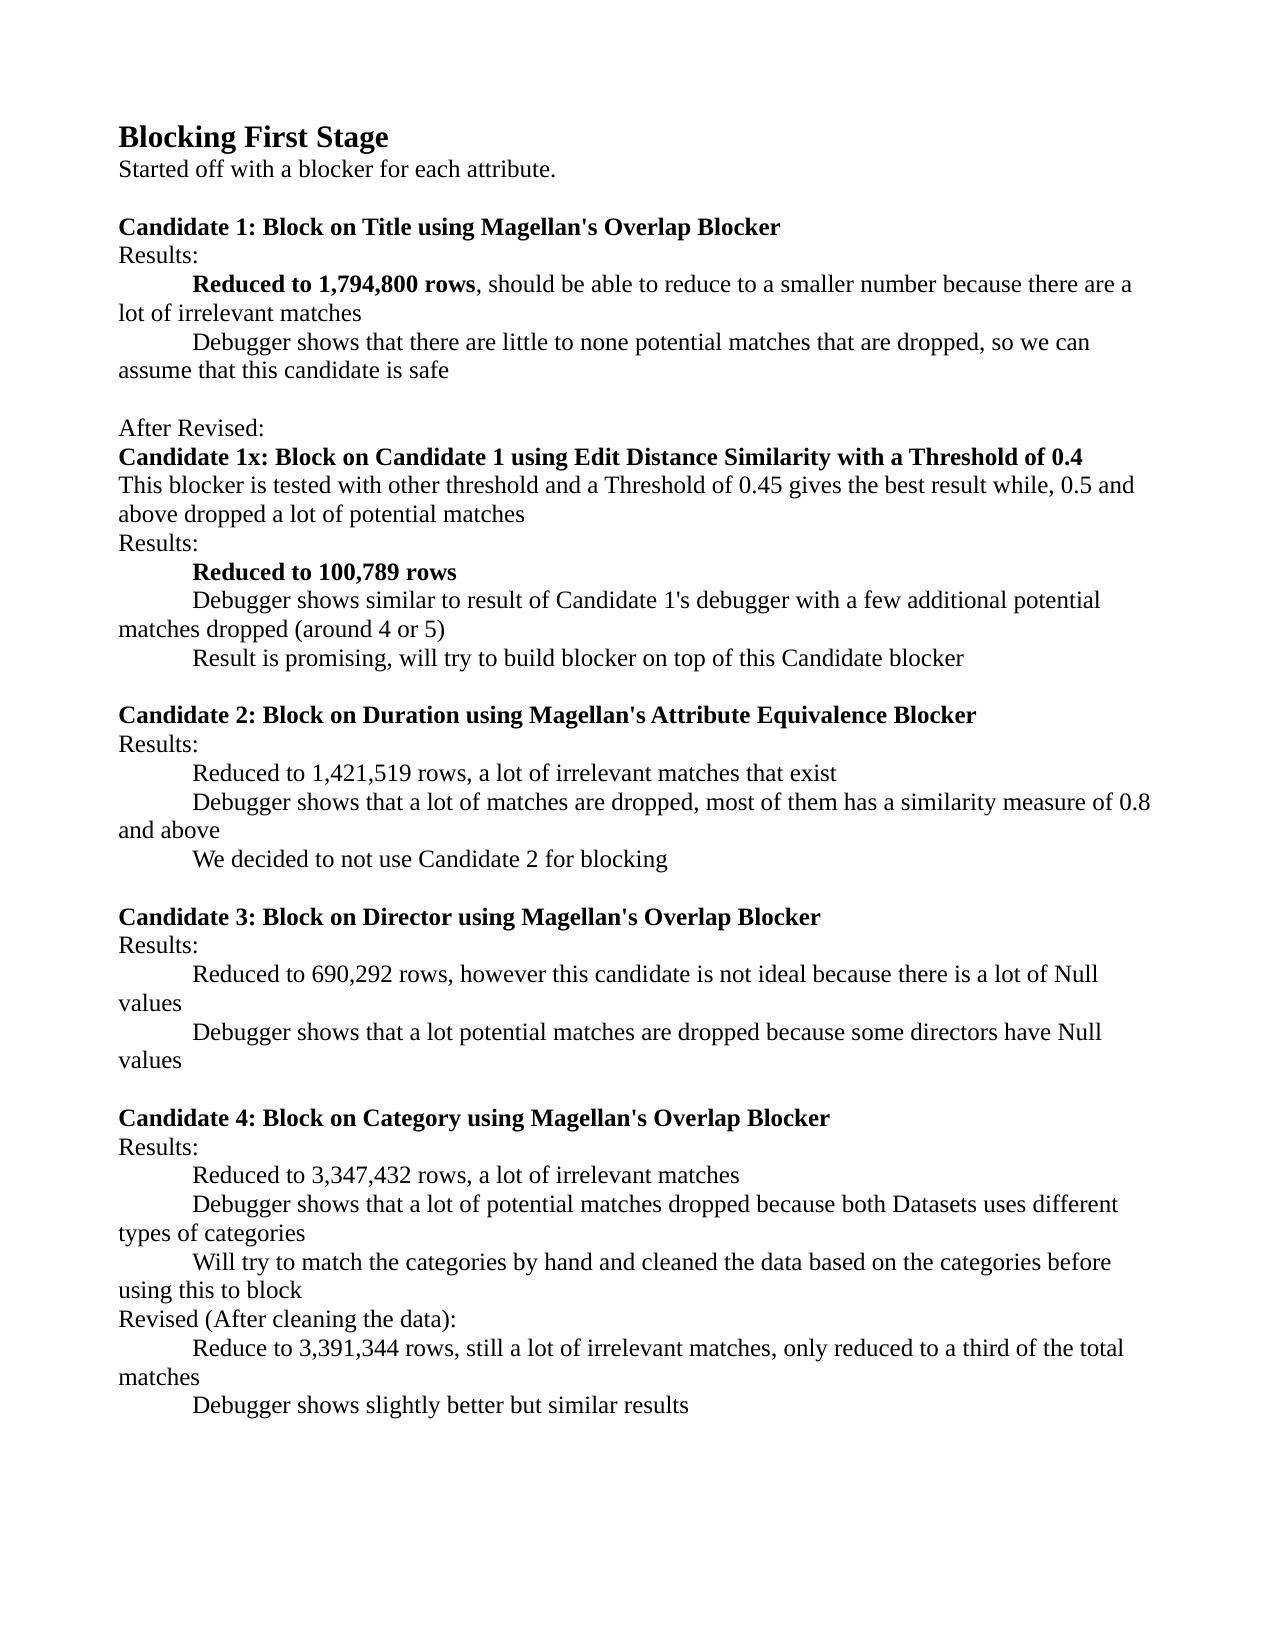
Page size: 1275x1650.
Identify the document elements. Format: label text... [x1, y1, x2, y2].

text Debugger shows that a lot of potential matches dropped because both Datasets uses different types of categories [118, 1189, 1157, 1247]
text Candidate 4: Block on Category using Magellan's Overlap Blocker [118, 1103, 1157, 1132]
text Results: [118, 930, 1157, 959]
text Reduced to 690,292 rows, however this candidate is not ideal because there is a lot of Null values [118, 959, 1157, 1017]
text Debugger shows that there are little to none potential matches that are dropped, so we can assume that this candidate is safe [118, 327, 1157, 384]
text After Revised: [118, 413, 1157, 442]
text Result is promising, will try to build blocker on top of this Candidate blocker [118, 643, 1157, 672]
text Debugger shows that a lot potential matches are dropped because some directors have Null values [118, 1017, 1157, 1074]
text Revised (After cleaning the data): [118, 1304, 1157, 1333]
text Reduced to 1,794,800 rows, should be able to reduce to a smaller number because there are a lot of irrelevant matches [118, 269, 1157, 327]
text Reduced to 3,347,432 rows, a lot of irrelevant matches [118, 1160, 1157, 1189]
text Results: [118, 240, 1157, 269]
text Debugger shows similar to result of Candidate 1's debugger with a few additional potential matches dropped (around 4 or 5) [118, 585, 1157, 643]
text Results: [118, 729, 1157, 758]
text Reduce to 3,391,344 rows, still a lot of irrelevant matches, only reduced to a third of the total matches [118, 1333, 1157, 1390]
text Candidate 3: Block on Director using Magellan's Overlap Blocker [118, 902, 1157, 930]
text Candidate 1x: Block on Candidate 1 using Edit Distance Similarity with a Threshold of 0.4 [118, 442, 1157, 470]
text Will try to match the categories by hand and cleaned the data based on the categories before using this to block [118, 1247, 1157, 1304]
text Candidate 2: Block on Duration using Magellan's Attribute Equivalence Blocker [118, 700, 1157, 729]
text Blocking First Stage [118, 118, 1157, 154]
text Results: [118, 528, 1157, 557]
text Debugger shows that a lot of matches are dropped, most of them has a similarity measure of 0.8 and above [118, 787, 1157, 844]
text We decided to not use Candidate 2 for blocking [118, 844, 1157, 873]
text Candidate 1: Block on Title using Magellan's Overlap Blocker [118, 212, 1157, 240]
text Reduced to 100,789 rows [118, 557, 1157, 585]
text Reduced to 1,421,519 rows, a lot of irrelevant matches that exist [118, 758, 1157, 787]
text Started off with a blocker for each attribute. [118, 154, 1157, 183]
text Debugger shows slightly better but similar results [118, 1390, 1157, 1419]
text Results: [118, 1132, 1157, 1160]
text This blocker is tested with other threshold and a Threshold of 0.45 gives the best result while, 0.5 and above dropped a lot of potential matches [118, 470, 1157, 528]
